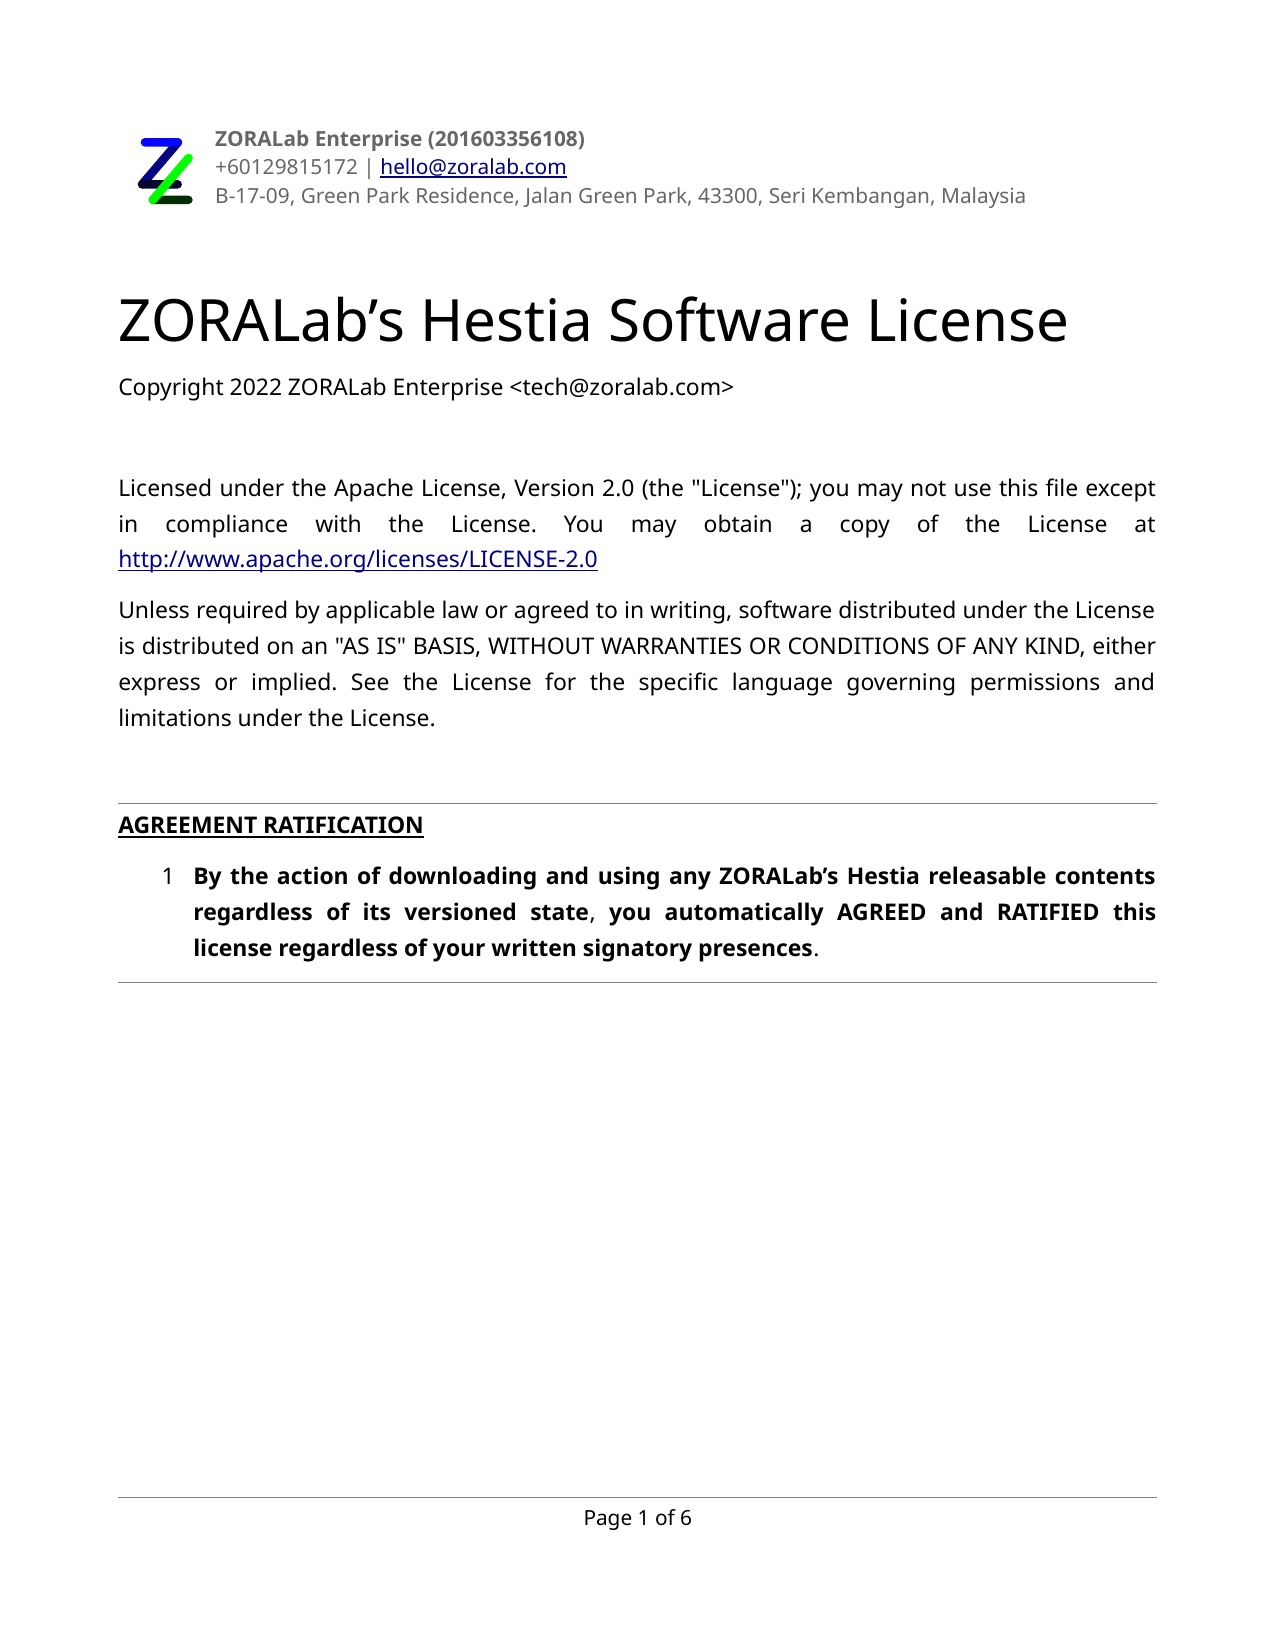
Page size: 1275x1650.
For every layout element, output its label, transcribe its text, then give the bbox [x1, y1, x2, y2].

list By the action of downloading and using any ZORALab’s Hestia releasable contents regardless of its versioned state, you automatically AGREED and RATIFIED this license regardless of your written signatory presences. [156, 860, 1157, 963]
text Licensed under the Apache License, Version 2.0 (the "License"); you may not use this file except in compliance with the License. You may obtain a copy of the License at http://www.apache.org/licenses/LICENSE-2.0 [118, 472, 1157, 575]
title ZORALab’s Hestia Software License [118, 278, 1157, 358]
text Copyright 2022 ZORALab Enterprise <tech@zoralab.com> [118, 371, 1157, 402]
text AGREEMENT RATIFICATION [118, 809, 1157, 841]
text Unless required by applicable law or agreed to in writing, software distributed under the License is distributed on an "AS IS" BASIS, WITHOUT WARRANTIES OR CONDITIONS OF ANY KIND, either express or implied. See the License for the specific language governing permissions and limitations under the License. [118, 594, 1157, 733]
